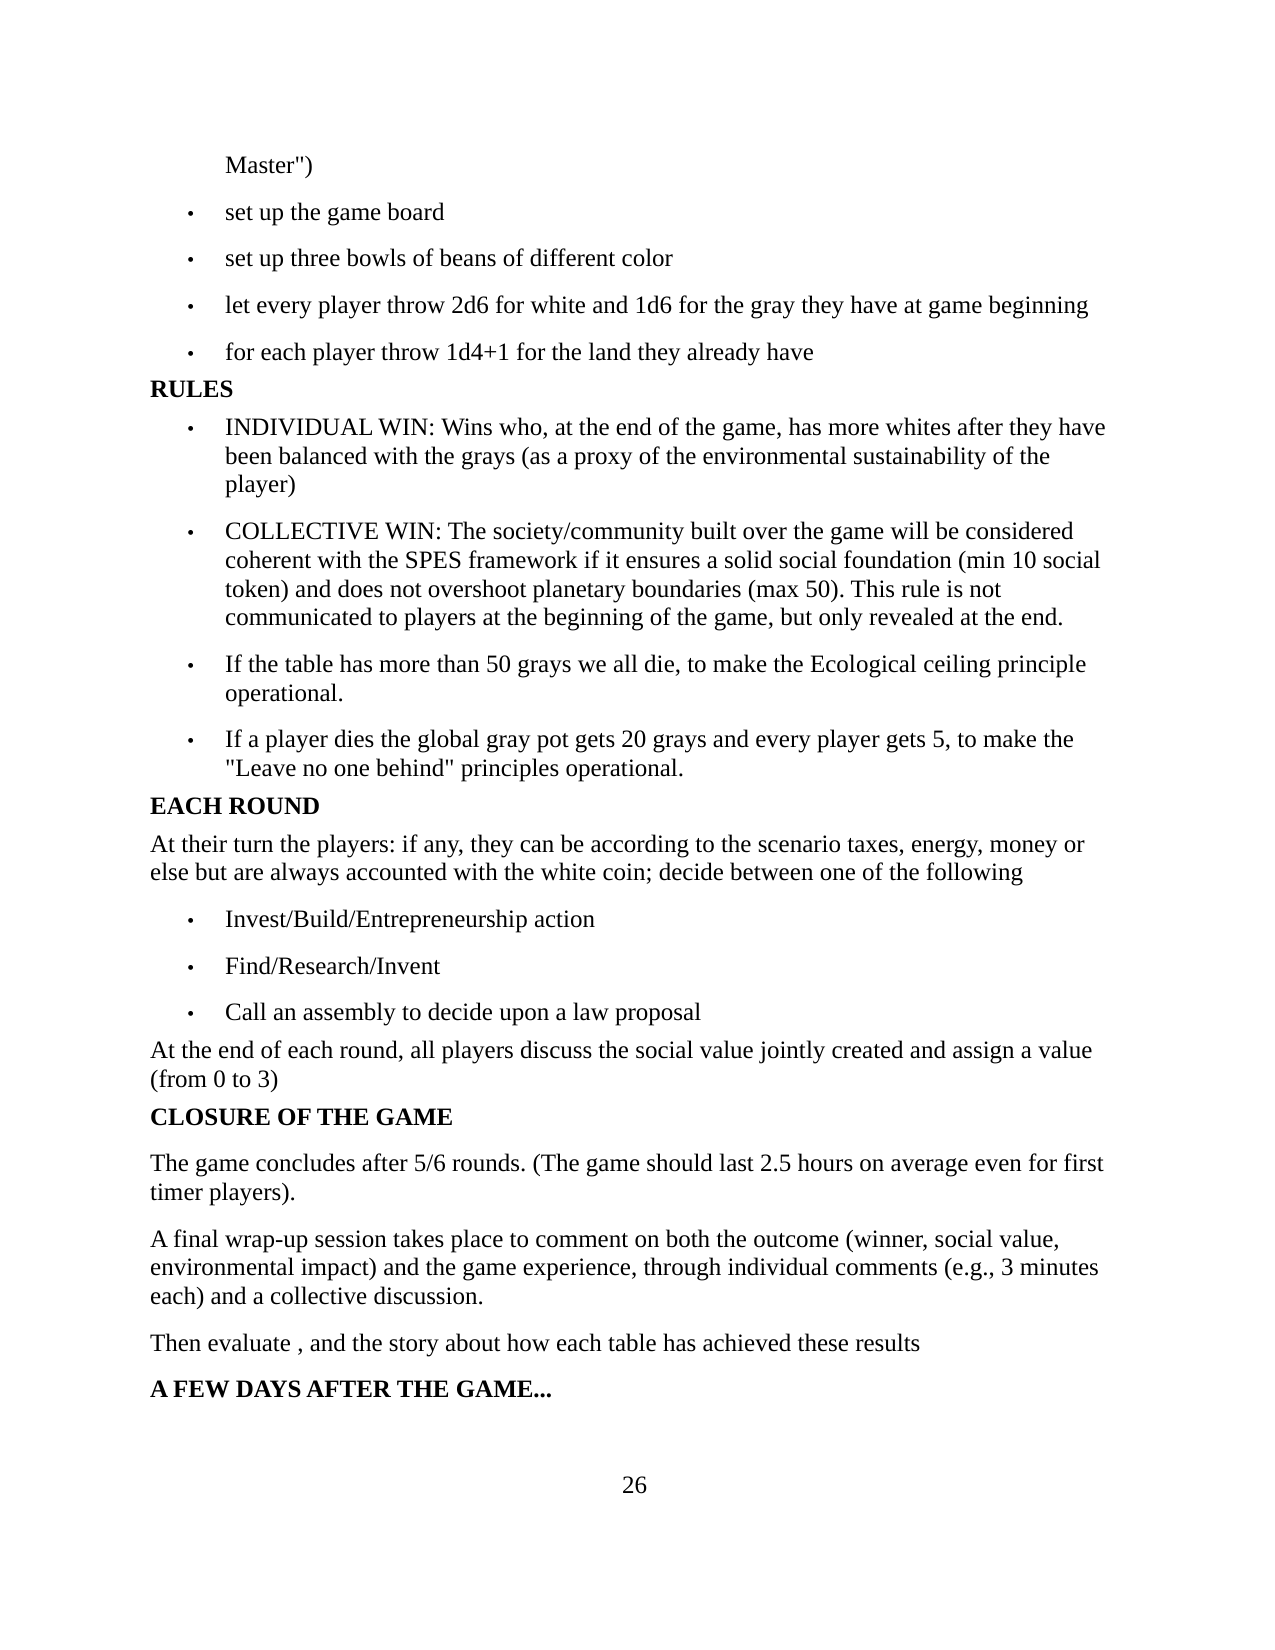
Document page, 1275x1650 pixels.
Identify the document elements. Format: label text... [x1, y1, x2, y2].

list set up the game board [187, 197, 1125, 225]
text EACH ROUND [150, 791, 1125, 820]
list If the table has more than 50 grays we all die, to make the Ecological ceiling principle operational. [187, 649, 1125, 707]
list set up three bowls of beans of different color [187, 243, 1125, 272]
list COLLECTIVE WIN: The society/community built over the game will be considered coherent with the SPES framework if it ensures a solid social foundation (min 10 social token) and does not overshoot planetary boundaries (max 50). This rule is not communicated to players at the beginning of the game, but only revealed at the end. [187, 516, 1125, 631]
text At their turn the players: if any, they can be according to the scenario taxes, energy, money or else but are always accounted with the white coin; decide between one of the following [150, 829, 1125, 886]
list Master") [187, 150, 1125, 179]
text A final wrap-up session takes place to comment on both the outcome (winner, social value, environmental impact) and the game experience, through individual comments (e.g., 3 minutes each) and a collective discussion. [150, 1224, 1125, 1310]
text The game concludes after 5/6 rounds. (The game should last 2.5 hours on average even for first timer players). [150, 1148, 1125, 1206]
text Then evaluate , and the story about how each table has achieved these results [150, 1328, 1125, 1357]
list If a player dies the global gray pot gets 20 grays and every player gets 5, to make the "Leave no one behind" principles operational. [187, 724, 1125, 782]
text CLOSURE OF THE GAME [150, 1102, 1125, 1130]
list let every player throw 2d6 for white and 1d6 for the gray they have at game beginning [187, 290, 1125, 319]
list INDIVIDUAL WIN: Wins who, at the end of the game, has more whites after they have been balanced with the grays (as a proxy of the environmental sustainability of the player) [187, 412, 1125, 498]
text RULES [150, 374, 1125, 403]
text At the end of each round, all players discuss the social value jointly created and assign a value (from 0 to 3) [150, 1035, 1125, 1093]
list Call an assembly to decide upon a law proposal [187, 997, 1125, 1026]
list Find/Research/Invent [187, 951, 1125, 979]
list Invest/Build/Entrepreneurship action [187, 904, 1125, 933]
list for each player throw 1d4+1 for the land they already have [187, 337, 1125, 365]
text A FEW DAYS AFTER THE GAME... [150, 1374, 1125, 1403]
